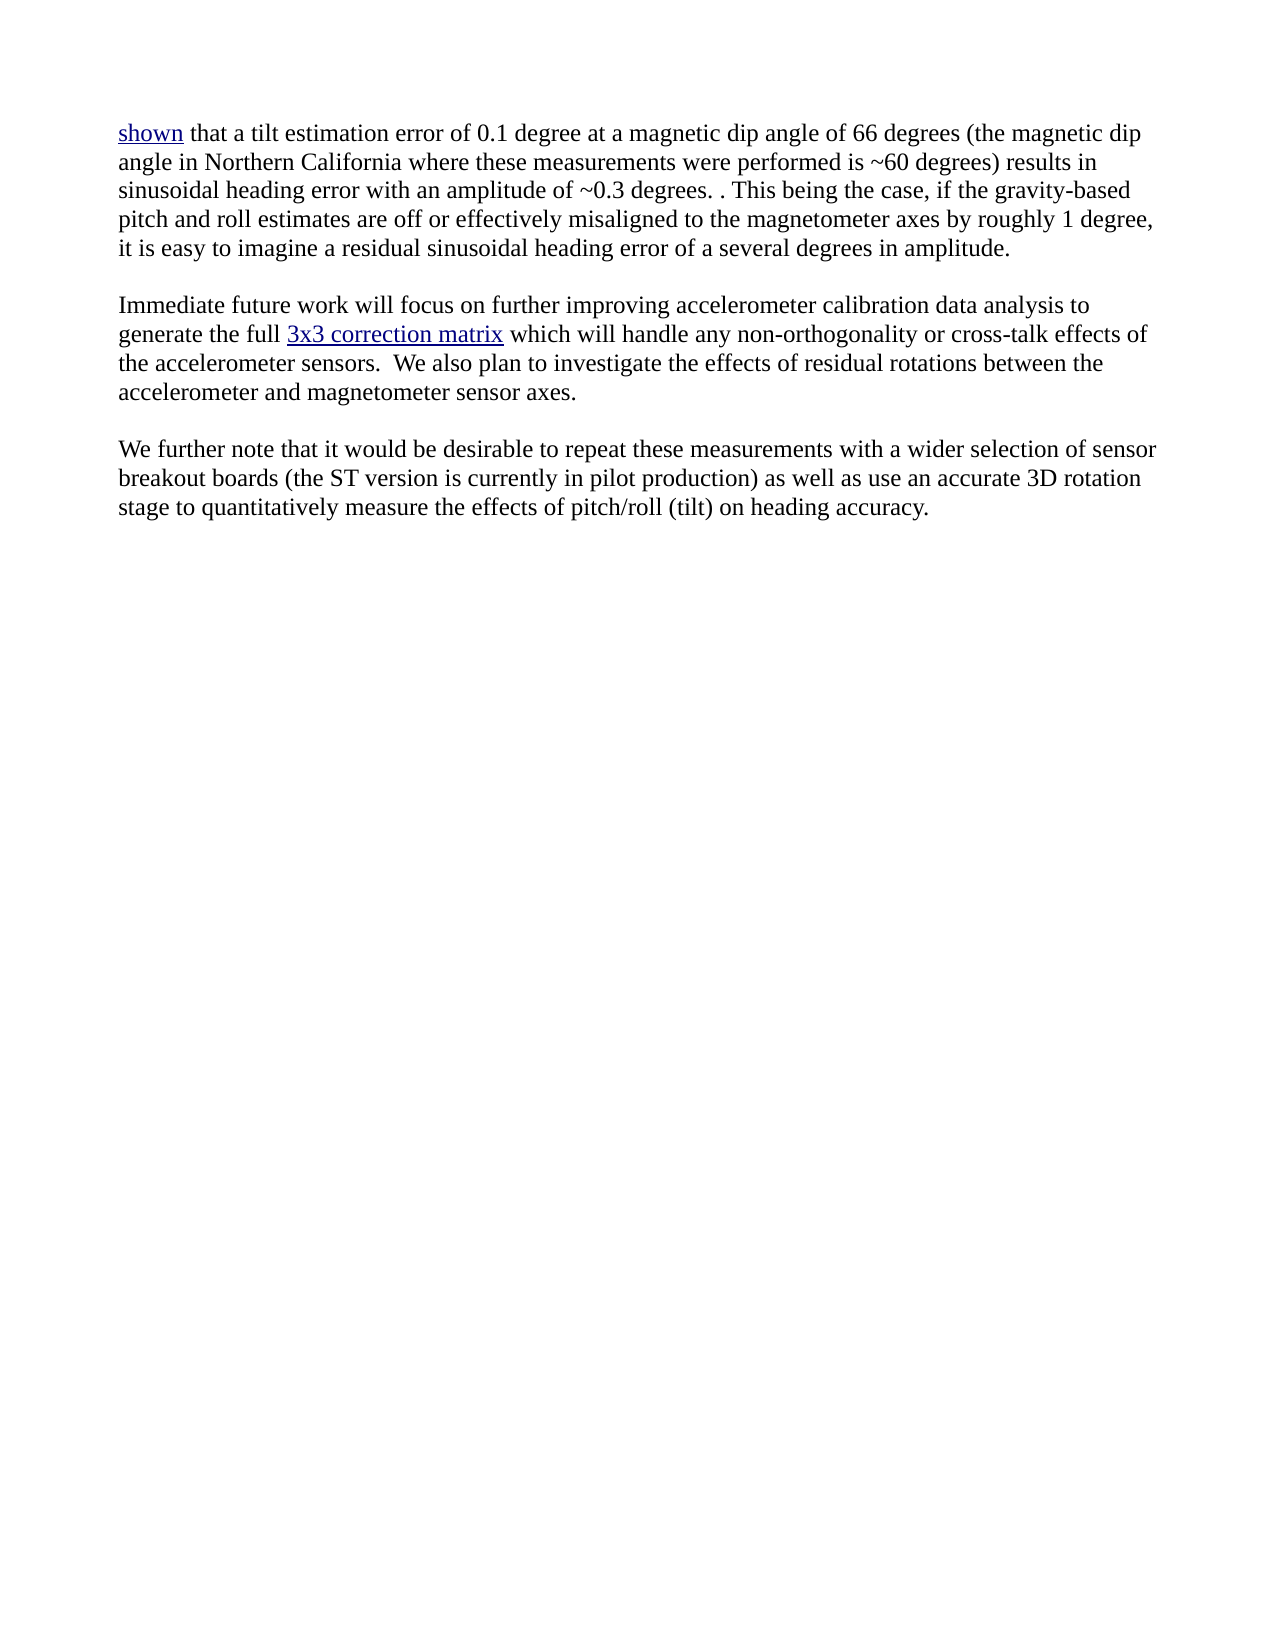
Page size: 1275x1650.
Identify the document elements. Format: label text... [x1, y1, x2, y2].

text shown that a tilt estimation error of 0.1 degree at a magnetic dip angle of 66 degrees (the magnetic dip angle in Northern California where these measurements were performed is ~60 degrees) results in sinusoidal heading error with an amplitude of ~0.3 degrees. . This being the case, if the gravity-based pitch and roll estimates are off or effectively misaligned to the magnetometer axes by roughly 1 degree, it is easy to imagine a residual sinusoidal heading error of a several degrees in amplitude. [118, 118, 1157, 262]
text Immediate future work will focus on further improving accelerometer calibration data analysis to generate the full 3x3 correction matrix which will handle any non-orthogonality or cross-talk effects of the accelerometer sensors. We also plan to investigate the effects of residual rotations between the accelerometer and magnetometer sensor axes. [118, 291, 1157, 406]
text We further note that it would be desirable to repeat these measurements with a wider selection of sensor breakout boards (the ST version is currently in pilot production) as well as use an accurate 3D rotation stage to quantitatively measure the effects of pitch/roll (tilt) on heading accuracy. [118, 434, 1157, 521]
